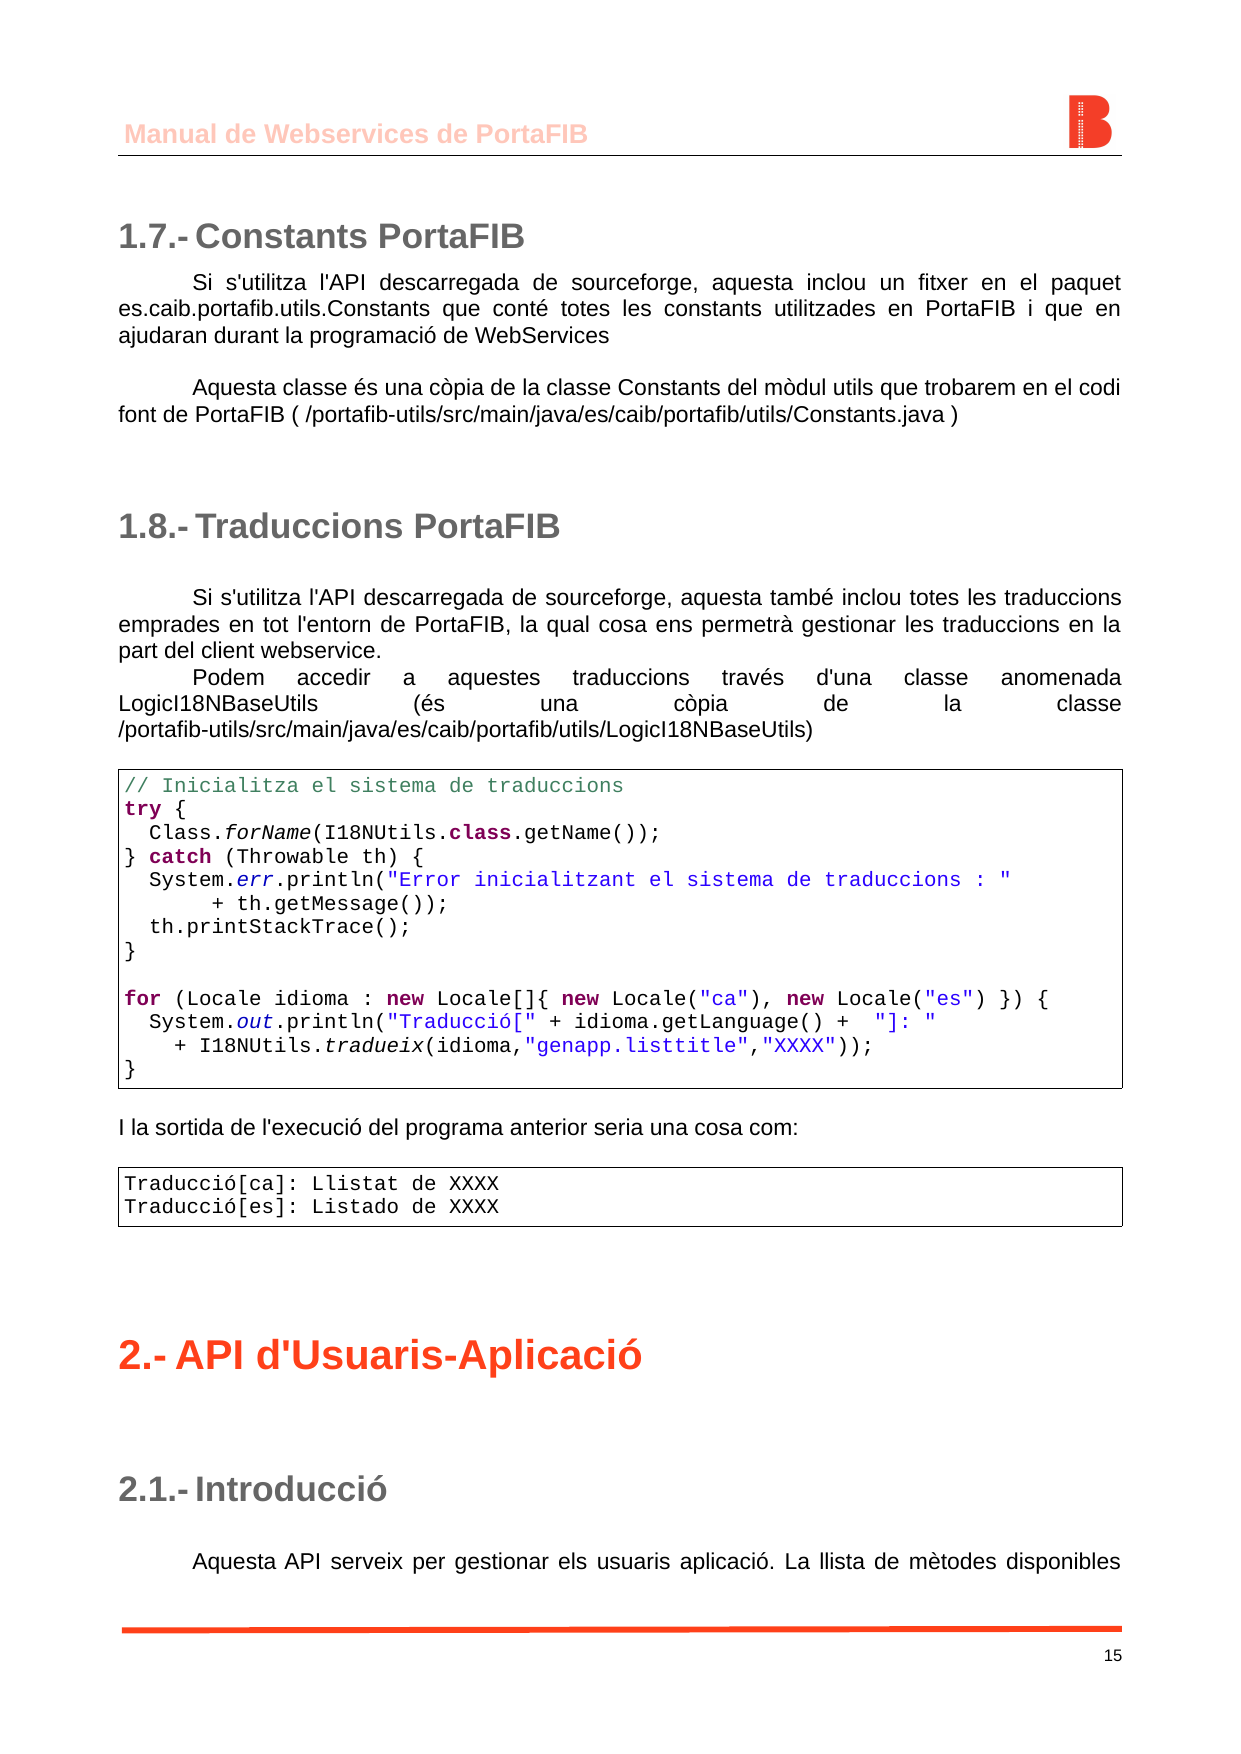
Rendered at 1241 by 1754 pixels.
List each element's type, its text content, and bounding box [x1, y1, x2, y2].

subtitle API d'Usuaris-Aplicació [118, 1330, 1122, 1378]
subtitle Traduccions PortaFIB [118, 505, 1122, 546]
text Podem accedir a aquestes traduccions través d'una classe anomenada LogicI18NBaseUtils (és una còpia de la classe /portafib-utils/src/main/java/es/caib/portafib/utils/LogicI18NBaseUtils) [118, 663, 1122, 742]
text Aquesta API serveix per gestionar els usuaris aplicació. La llista de mètodes disponibles [118, 1548, 1122, 1574]
text Si s'utilitza l'API descarregada de sourceforge, aquesta inclou un fitxer en el paquet es.caib.portafib.utils.Constants que conté totes les constants utilitzades en PortaFIB i que en ajudaran durant la programació de WebServices [118, 269, 1122, 348]
subtitle Constants PortaFIB [118, 216, 1122, 256]
picture [1063, 94, 1117, 150]
table_header // Inicialitza el sistema de traduccions try { Class.forName(I18NUtils.class.getName()); } catch (Throwable th) { System.err.println("Error inicialitzant el sistema de traduccions : " + th.getMessage()); th.printStackTrace(); } for (Locale idioma : new Locale[]{ new Locale("ca"), new Locale("es") }) { System.out.println("Traducció[" + idioma.getLanguage() + "]: " + I18NUtils.tradueix(idioma,"genapp.listtitle","XXXX")); } [119, 770, 1122, 1088]
text Si s'utilitza l'API descarregada de sourceforge, aquesta també inclou totes les traduccions emprades en tot l'entorn de PortaFIB, la qual cosa ens permetrà gestionar les traduccions en la part del client webservice. [118, 584, 1122, 663]
text Aquesta classe és una còpia de la classe Constants del mòdul utils que trobarem en el codi font de PortaFIB ( /portafib-utils/src/main/java/es/caib/portafib/utils/Constants.java ) [118, 374, 1122, 427]
text I la sortida de l'execució del programa anterior seria una cosa com: [118, 1114, 1122, 1141]
subtitle Introducció [118, 1468, 1122, 1509]
table_header Traducció[ca]: Llistat de XXXX Traducció[es]: Listado de XXXX [119, 1168, 1122, 1226]
